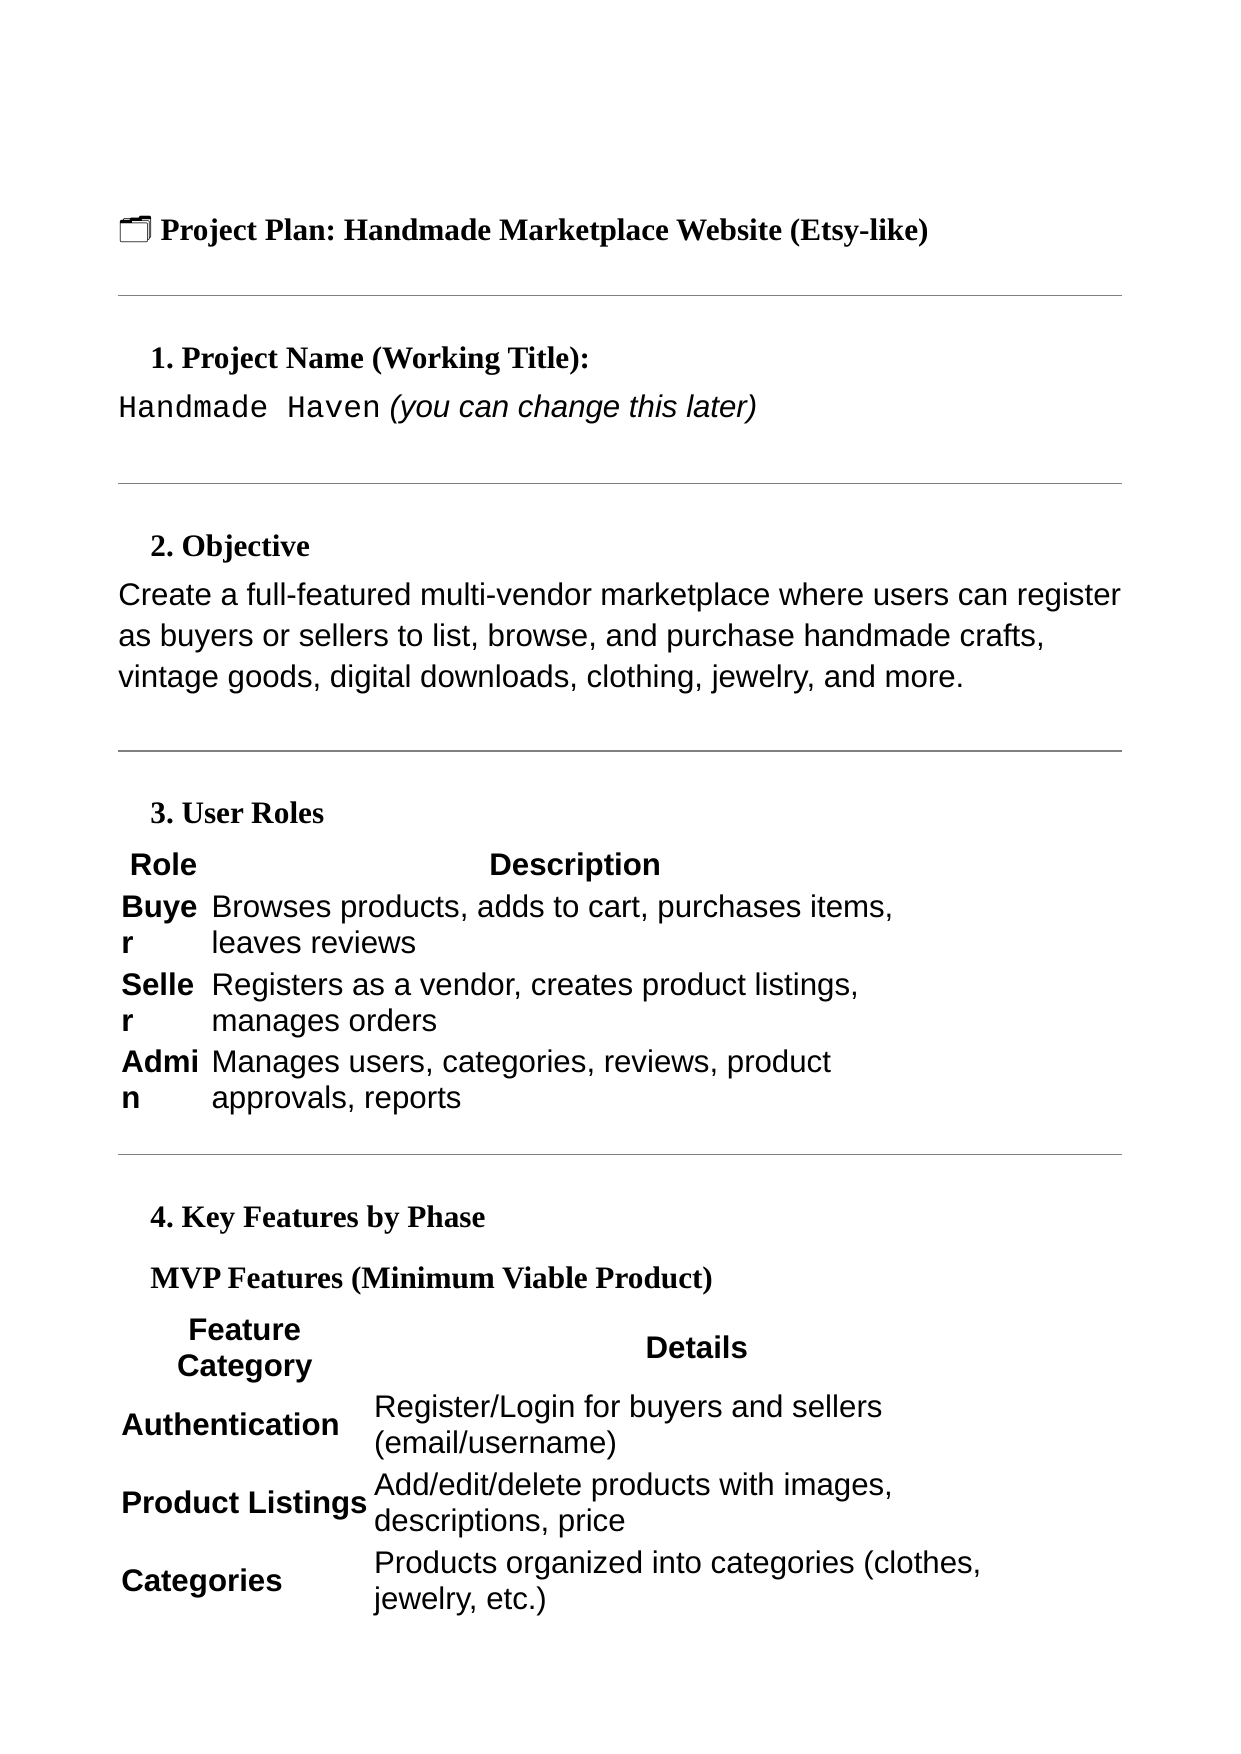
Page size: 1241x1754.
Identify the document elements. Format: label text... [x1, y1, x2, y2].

table_cell Registers as a vendor, creates product listings, manages orders [209, 963, 941, 1040]
table_cell Authentication [118, 1386, 371, 1463]
text Handmade Haven (you can change this later) [118, 388, 1122, 427]
subtitle 🗂️ Project Plan: Handmade Marketplace Website (Etsy-like) [118, 211, 1122, 247]
subtitle 🔹 MVP Features (Minimum Viable Product) [118, 1259, 1122, 1295]
table_header Feature Category [118, 1308, 371, 1386]
table_header Details [371, 1308, 1022, 1386]
subtitle ✅ 4. Key Features by Phase [118, 1198, 1122, 1234]
table_cell Register/Login for buyers and sellers (email/username) [371, 1386, 1022, 1463]
table_header Description [209, 843, 941, 885]
table_cell Browses products, adds to cart, purchases items, leaves reviews [209, 885, 941, 963]
subtitle ✅ 3. User Roles [118, 795, 1122, 831]
subtitle ✅ 2. Objective [118, 528, 1122, 563]
table_cell Add/edit/delete products with images, descriptions, price [371, 1463, 1022, 1541]
table_cell Product Listings [118, 1463, 371, 1541]
text Create a full-featured multi-vendor marketplace where users can register as buyers or sellers to list, browse, and purchase handmade crafts, vintage goods, digital downloads, clothing, jewelry, and more. [118, 576, 1122, 694]
table_cell Seller [118, 963, 208, 1040]
table_cell Admin [118, 1040, 208, 1118]
table_cell Categories [118, 1541, 371, 1619]
table_cell Buyer [118, 885, 208, 963]
table_cell Products organized into categories (clothes, jewelry, etc.) [371, 1541, 1022, 1619]
subtitle ✅ 1. Project Name (Working Title): [118, 340, 1122, 376]
table_cell Manages users, categories, reviews, product approvals, reports [209, 1040, 941, 1118]
table_header Role [118, 843, 208, 885]
